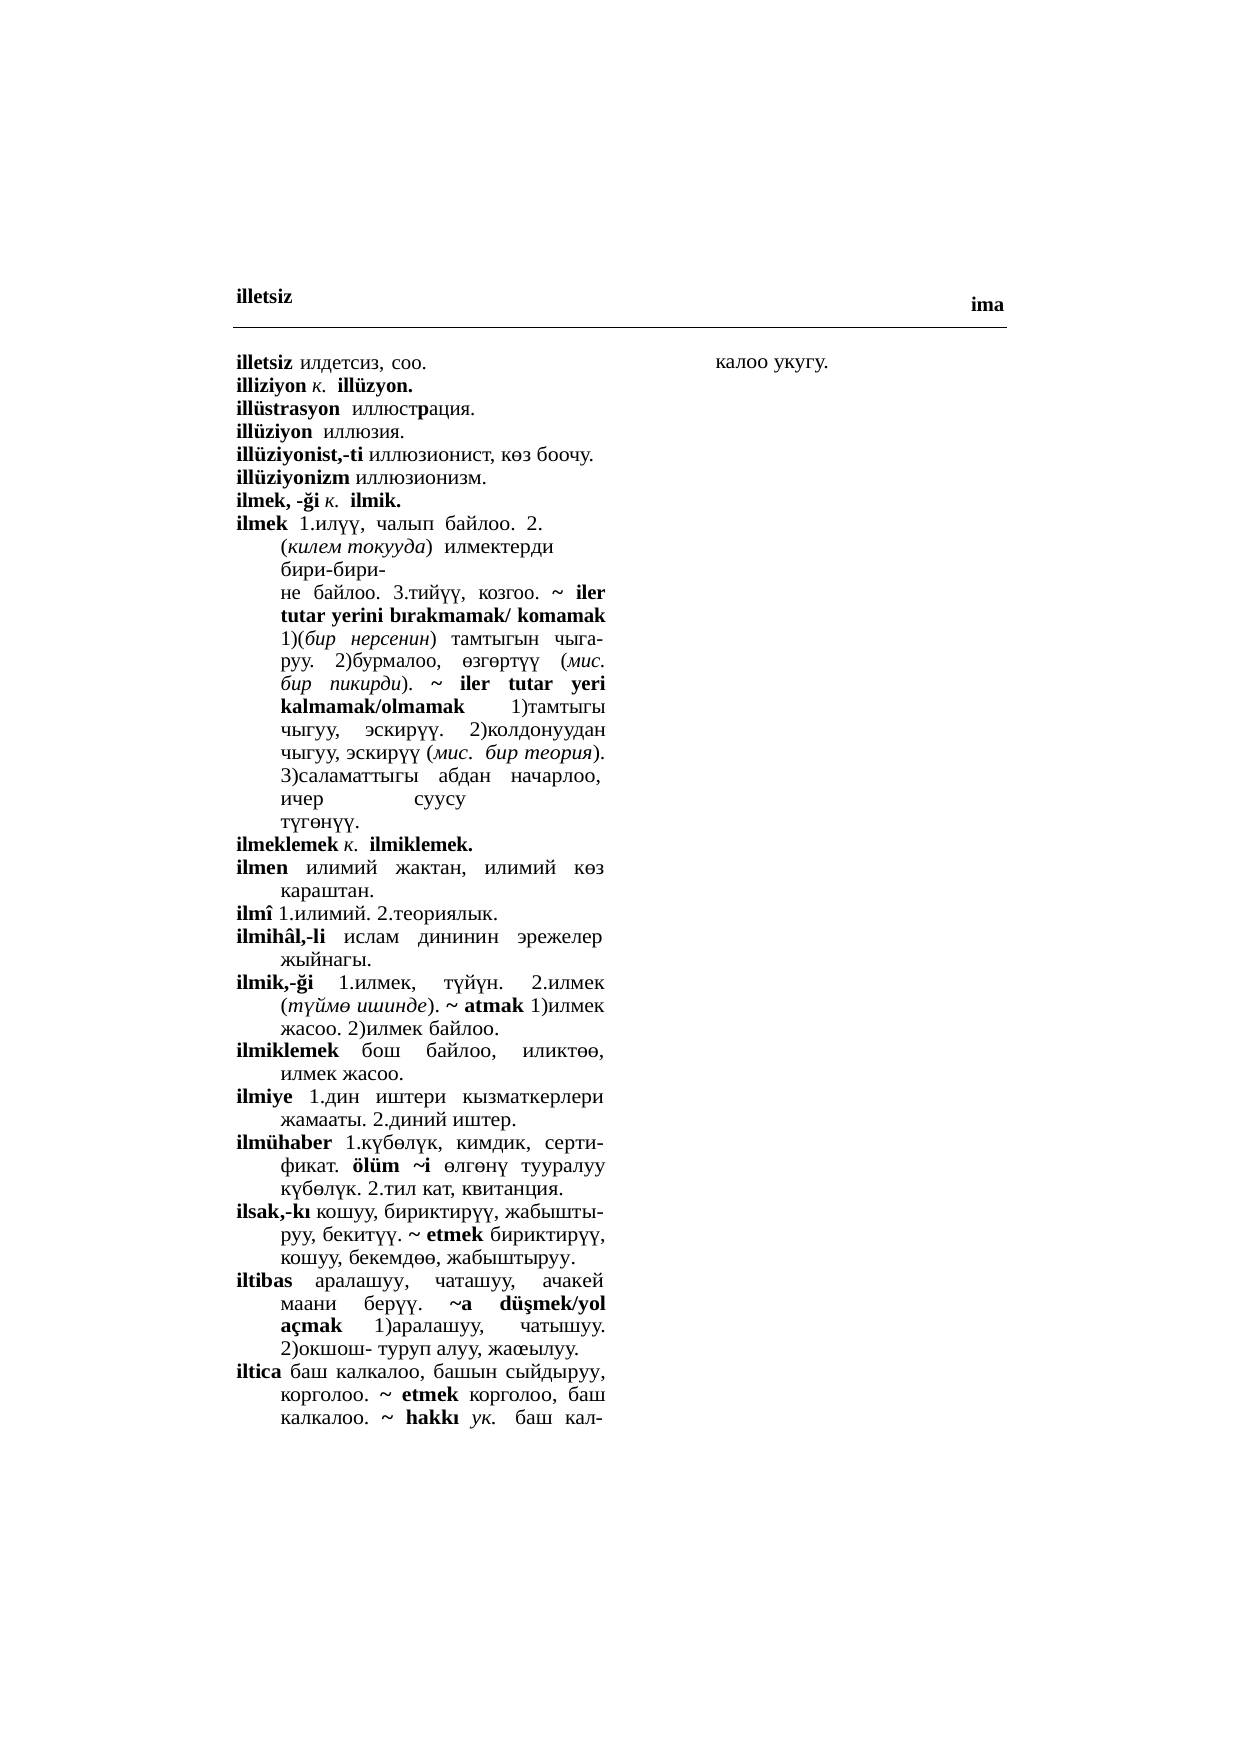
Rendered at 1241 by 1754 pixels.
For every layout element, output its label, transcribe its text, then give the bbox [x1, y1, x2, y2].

text illetsiz илдетсиз, соо. illiziyon к. illüzyon. illüstrasyon иллюстрация. illüziyon иллюзия. [236, 350, 495, 443]
text iltica баш калкалоо, башын сыйдыруу, корголоо. ~ etmek корголоо, баш калкалоо. ~ hakkı ук. баш кал- [236, 1361, 606, 1429]
text руу. 2)бурмалоо, өзгөртүү (мис. бир пикирди). ~ iler tutar yeri kalmamak/olmamak 1)тамтыгы [280, 649, 606, 718]
text не байлоо. 3.тийүү, козгоо. ~ iler tutar yerini bırakmamak/ komamak 1)(бир нерсенин) тамтыгын чыга- [280, 581, 606, 649]
text ilmî 1.илимий. 2.теориялык. [236, 902, 606, 925]
text ilmiklemek бош байлоо, иликтөө, илмек жасоо. [236, 1039, 606, 1085]
text ilmik,-ği 1.илмек, түйүн. 2.илмек (түймө ишинде). ~ atmak 1)илмек [236, 971, 606, 1017]
text ilmen илимий жактан, илимий көз [236, 856, 606, 879]
text жасоо. 2)илмек байлоо. [280, 1017, 501, 1039]
text ilmihâl,-li ислам дининин эрежелер [236, 925, 606, 948]
text ima [910, 292, 1065, 316]
text illetsiz [236, 284, 293, 308]
text ilmek 1.илүү, чалып байлоо. 2.(килем токууда) илмектерди бири-бири- [236, 512, 606, 581]
text фикат. ölüm ~i өлгөнү тууралуу күбөлүк. 2.тил кат, квитанция. [280, 1154, 606, 1200]
text illüziyonizm иллюзионизм. [236, 466, 606, 489]
text ilmühaber 1.күбөлүк, кимдик, серти- [236, 1131, 606, 1154]
text ilmek, -ği к. ilmik. [236, 489, 606, 512]
text жыйнагы. [280, 948, 373, 971]
text караштан. [280, 879, 376, 902]
text iltibas аралашуу, чаташуу, ачакей [236, 1269, 606, 1292]
text руу, бекитүү. ~ etmek бириктирүү, кошуу, бекемдөө, жабыштыруу. [280, 1223, 606, 1269]
text калоо укугу. [715, 350, 857, 373]
text ilsak,-kı кошуу, бириктирүү, жабышты- [236, 1200, 606, 1223]
text маани берүү. ~a düşmek/yol açmak 1)аралашуу, чатышуу. 2)окшош- туруп алуу, жаœылуу. [280, 1292, 606, 1360]
text чыгуу, эскирүү. 2)колдонуудан чыгуу, эскирүү (мис. бир теория). 3)саламаттыгы абдан начарлоо, [280, 718, 606, 787]
text ilmeklemek к. ilmiklemek. [236, 833, 606, 856]
text ilmiye 1.дин иштери кызматкерлери жамааты. 2.диний иштер. [236, 1085, 606, 1131]
text ичер суусу түгөнүү. [280, 787, 466, 833]
text illüziyonist,-ti иллюзионист, көз боочу. [236, 443, 606, 466]
